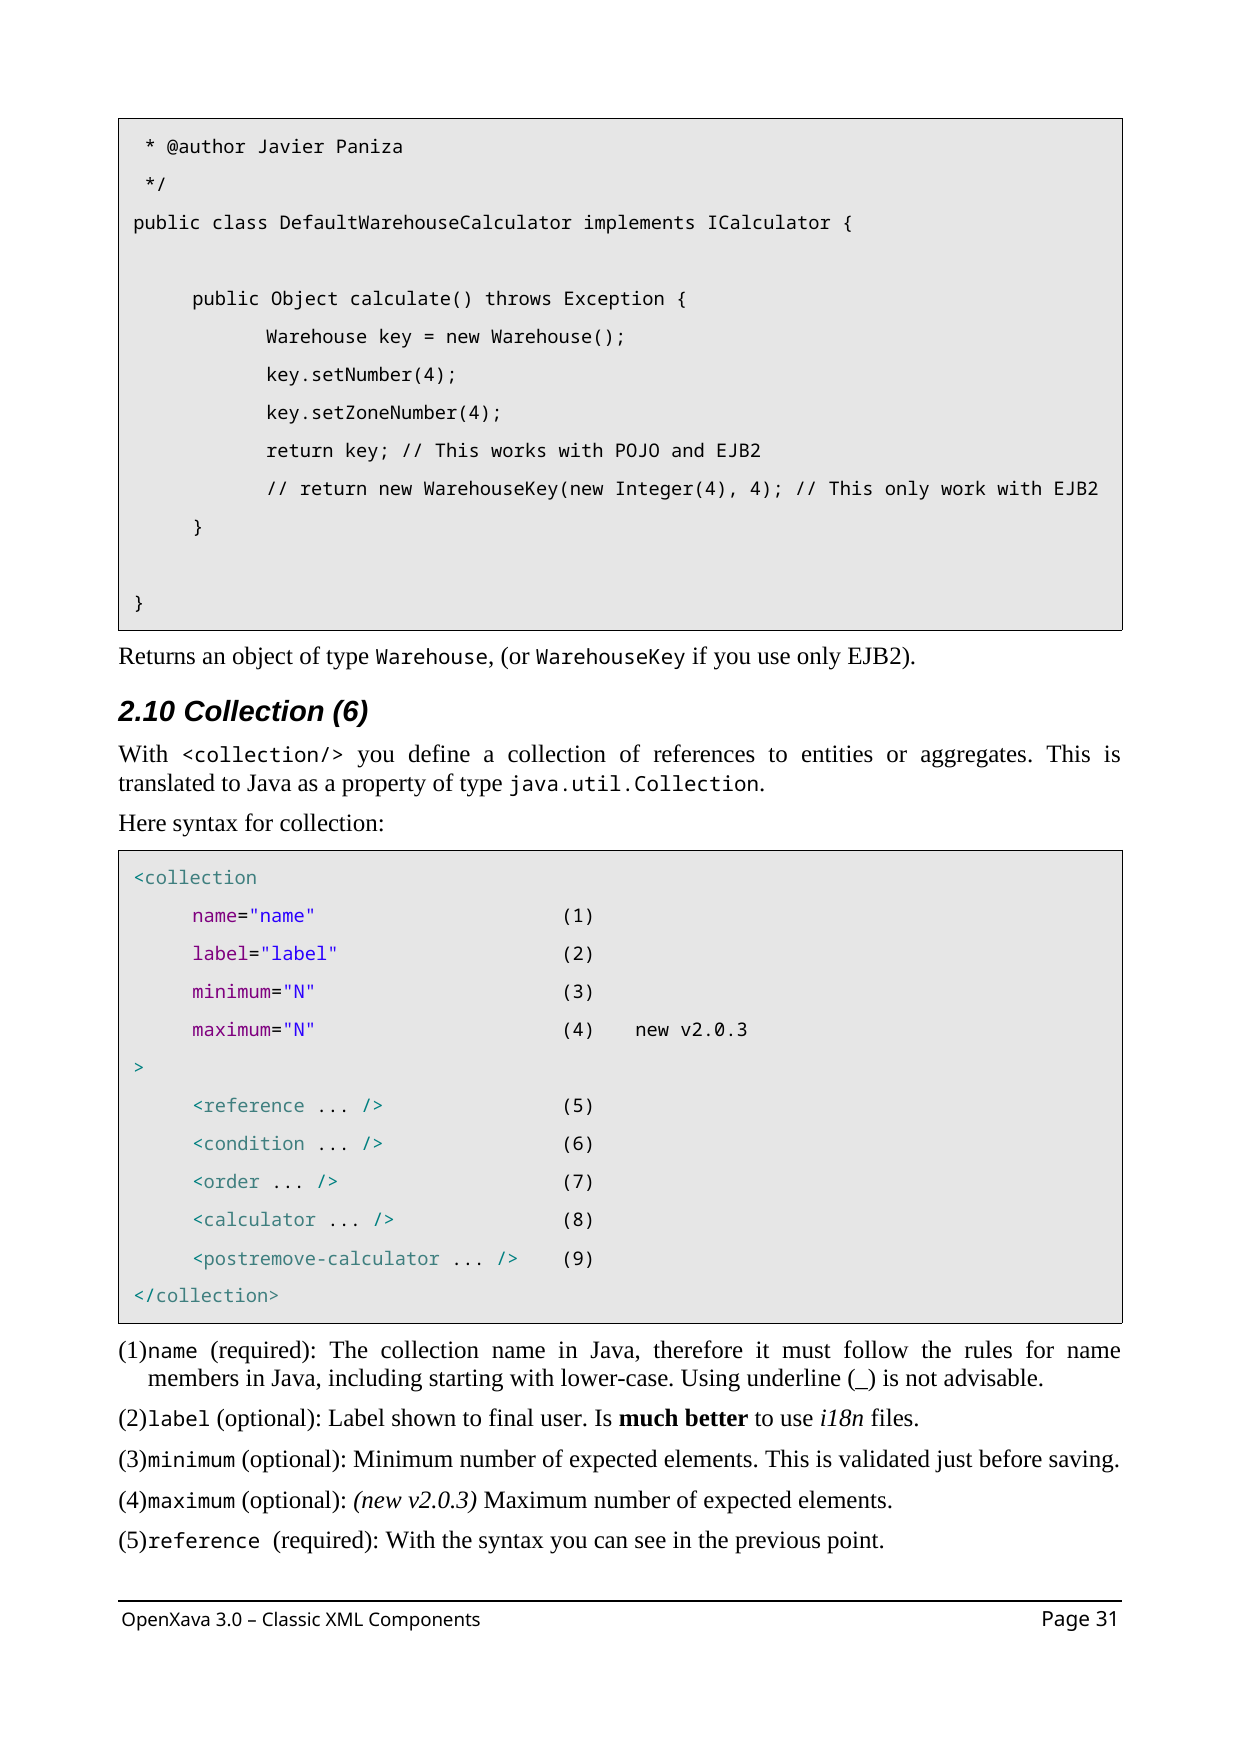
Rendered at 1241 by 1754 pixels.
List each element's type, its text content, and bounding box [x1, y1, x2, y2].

text With <collection/> you define a collection of references to entities or aggregates. This is translated to Java as a property of type java.util.Collection. [118, 741, 1122, 797]
text label="label" (2) [119, 926, 1122, 964]
text <postremove-calculator ... /> (9) [119, 1230, 1122, 1268]
text <order ... /> (7) [119, 1154, 1122, 1192]
list reference (required): With the syntax you can see in the previous point. [118, 1526, 1122, 1555]
text public class DefaultWarehouseCalculator implements ICalculator { [119, 194, 1122, 232]
text <condition ... /> (6) [119, 1116, 1122, 1154]
list name (required): The collection name in Java, therefore it must follow the rules for name members in Java, including starting with lower-case. Using underline (_) is not advisable. [118, 1336, 1122, 1392]
text Here syntax for collection: [118, 809, 1122, 837]
text return key; // This works with POJO and EJB2 [119, 422, 1122, 460]
list maximum (optional): (new v2.0.3) Maximum number of expected elements. [118, 1486, 1122, 1514]
text Warehouse key = new Warehouse(); [119, 308, 1122, 346]
text key.setZoneNumber(4); [119, 384, 1122, 422]
text <calculator ... /> (8) [119, 1192, 1122, 1230]
text // return new WarehouseKey(new Integer(4), 4); // This only work with EJB2 [119, 460, 1122, 498]
subtitle Collection (6) [118, 695, 1122, 728]
text key.setNumber(4); [119, 346, 1122, 384]
text name="name" (1) [119, 888, 1122, 926]
text public Object calculate() throws Exception { [119, 270, 1122, 308]
text minimum="N" (3) [119, 964, 1122, 1002]
list minimum (optional): Minimum number of expected elements. This is validated just before saving. [118, 1445, 1122, 1473]
text */ [119, 156, 1122, 194]
text <reference ... /> (5) [119, 1078, 1122, 1116]
text maximum="N" (4) new v2.0.3 [119, 1002, 1122, 1040]
text } [119, 574, 1122, 630]
text </collection> [119, 1268, 1122, 1323]
list label (optional): Label shown to final user. Is much better to use i18n files. [118, 1404, 1122, 1432]
text Returns an object of type Warehouse, (or WarehouseKey if you use only EJB2). [118, 642, 1122, 670]
text * @author Javier Paniza [119, 119, 1122, 156]
text > [119, 1040, 1122, 1078]
text <collection [119, 851, 1122, 888]
text } [119, 498, 1122, 536]
